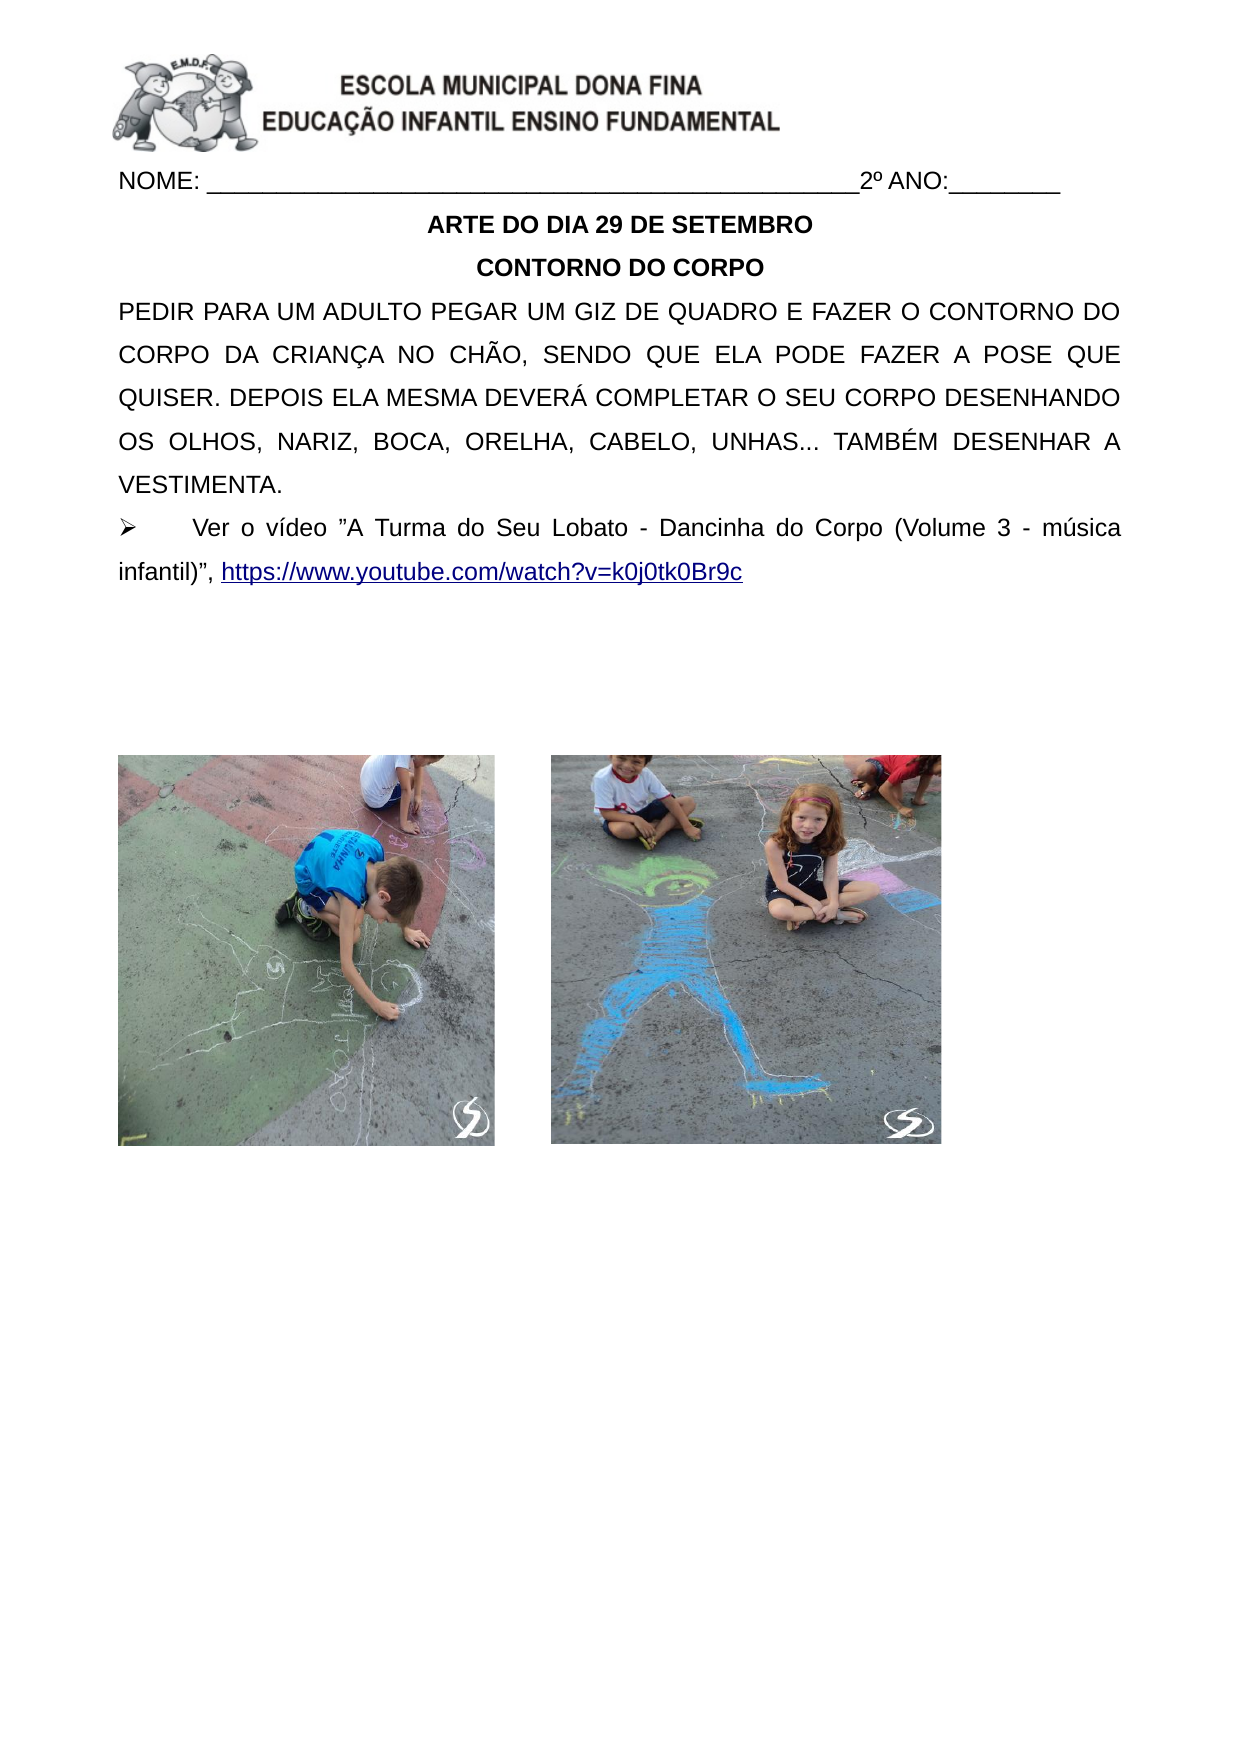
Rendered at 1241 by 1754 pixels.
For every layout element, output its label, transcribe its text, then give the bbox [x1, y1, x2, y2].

list Ver o vídeo ”A Turma do Seu Lobato - Dancinha do Corpo (Volume 3 - música infantil)”, https://www.youtube.com/watch?v=k0j0tk0Br9c [118, 513, 1122, 585]
text NOME: _______________________________________________2º ANO:________ [118, 118, 1122, 195]
text CONTORNO DO CORPO [118, 253, 1122, 282]
text PEDIR PARA UM ADULTO PEGAR UM GIZ DE QUADRO E FAZER O CONTORNO DO CORPO DA CRIANÇA NO CHÃO, SENDO QUE ELA PODE FAZER A POSE QUE QUISER. DEPOIS ELA MESMA DEVERÁ COMPLETAR O SEU CORPO DESENHANDO OS OLHOS, NARIZ, BOCA, ORELHA, CABELO, UNHAS... TAMBÉM DESENHAR A VESTIMENTA. [118, 297, 1122, 498]
text ARTE DO DIA 29 DE SETEMBRO [118, 210, 1122, 238]
